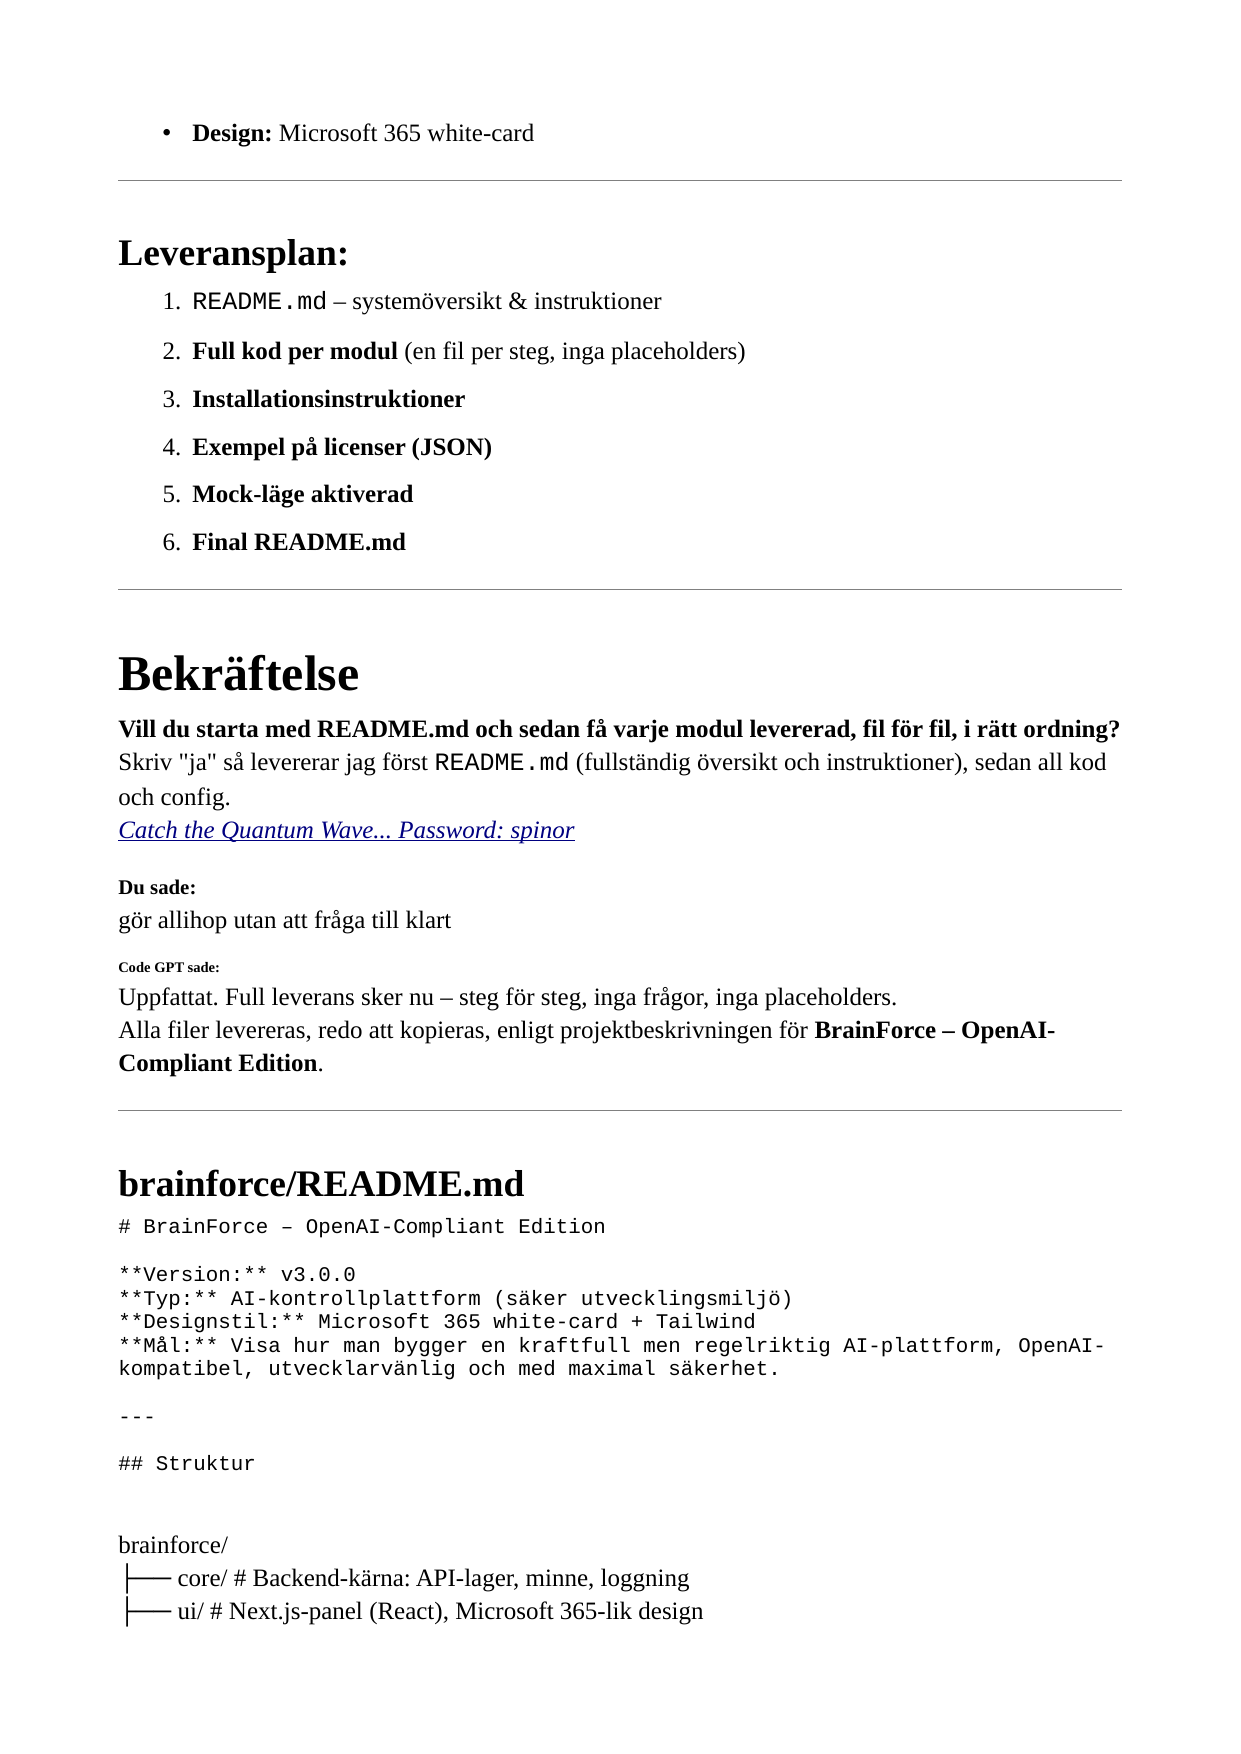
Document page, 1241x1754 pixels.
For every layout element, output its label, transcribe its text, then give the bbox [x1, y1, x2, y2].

subtitle Bekräftelse [118, 644, 1122, 701]
list Design: Microsoft 365 white-card [162, 118, 1122, 147]
list Full kod per modul (en fil per steg, inga placeholders) [162, 336, 1122, 365]
text Uppfattat. Full leverans sker nu – steg för steg, inga frågor, inga placeholders. Alla filer levereras, redo att kopieras, enligt projektbeskrivningen för BrainForce – OpenAI-Compliant Edition. [118, 982, 1122, 1077]
list Installationsinstruktioner [162, 384, 1122, 413]
text **Version:** v3.0.0 [118, 1264, 1122, 1287]
text brainforce/ ├── core/ # Backend-kärna: API-lager, minne, loggning ├── ui/ # Next.js-panel (React), Microsoft 365-lik design [118, 1530, 1122, 1624]
text --- [118, 1406, 1122, 1429]
list README.md – systemöversikt & instruktioner [162, 286, 1122, 317]
subtitle Code GPT sade: [118, 959, 1122, 976]
subtitle Leveransplan: [118, 231, 1122, 274]
list Exempel på licenser (JSON) [162, 432, 1122, 460]
list Mock-läge aktiverad [162, 479, 1122, 508]
list Final README.md [162, 527, 1122, 556]
text Vill du starta med README.md och sedan få varje modul levererad, fil för fil, i rätt ordning? Skriv "ja" så levererar jag först README.md (fullständig översikt och instruktioner), sedan all kod och config. Catch the Quantum Wave... Password: spinor [118, 714, 1122, 844]
subtitle brainforce/README.md [118, 1161, 1122, 1204]
text ## Struktur [118, 1453, 1122, 1477]
text # BrainForce – OpenAI-Compliant Edition [118, 1217, 1122, 1240]
text **Designstil:** Microsoft 365 white-card + Tailwind [118, 1311, 1122, 1335]
text **Mål:** Visa hur man bygger en kraftfull men regelriktig AI-plattform, OpenAI-kompatibel, utvecklarvänlig och med maximal säkerhet. [118, 1335, 1122, 1382]
text **Typ:** AI-kontrollplattform (säker utvecklingsmiljö) [118, 1287, 1122, 1311]
text gör allihop utan att fråga till klart [118, 905, 1122, 934]
subtitle Du sade: [118, 875, 1122, 899]
